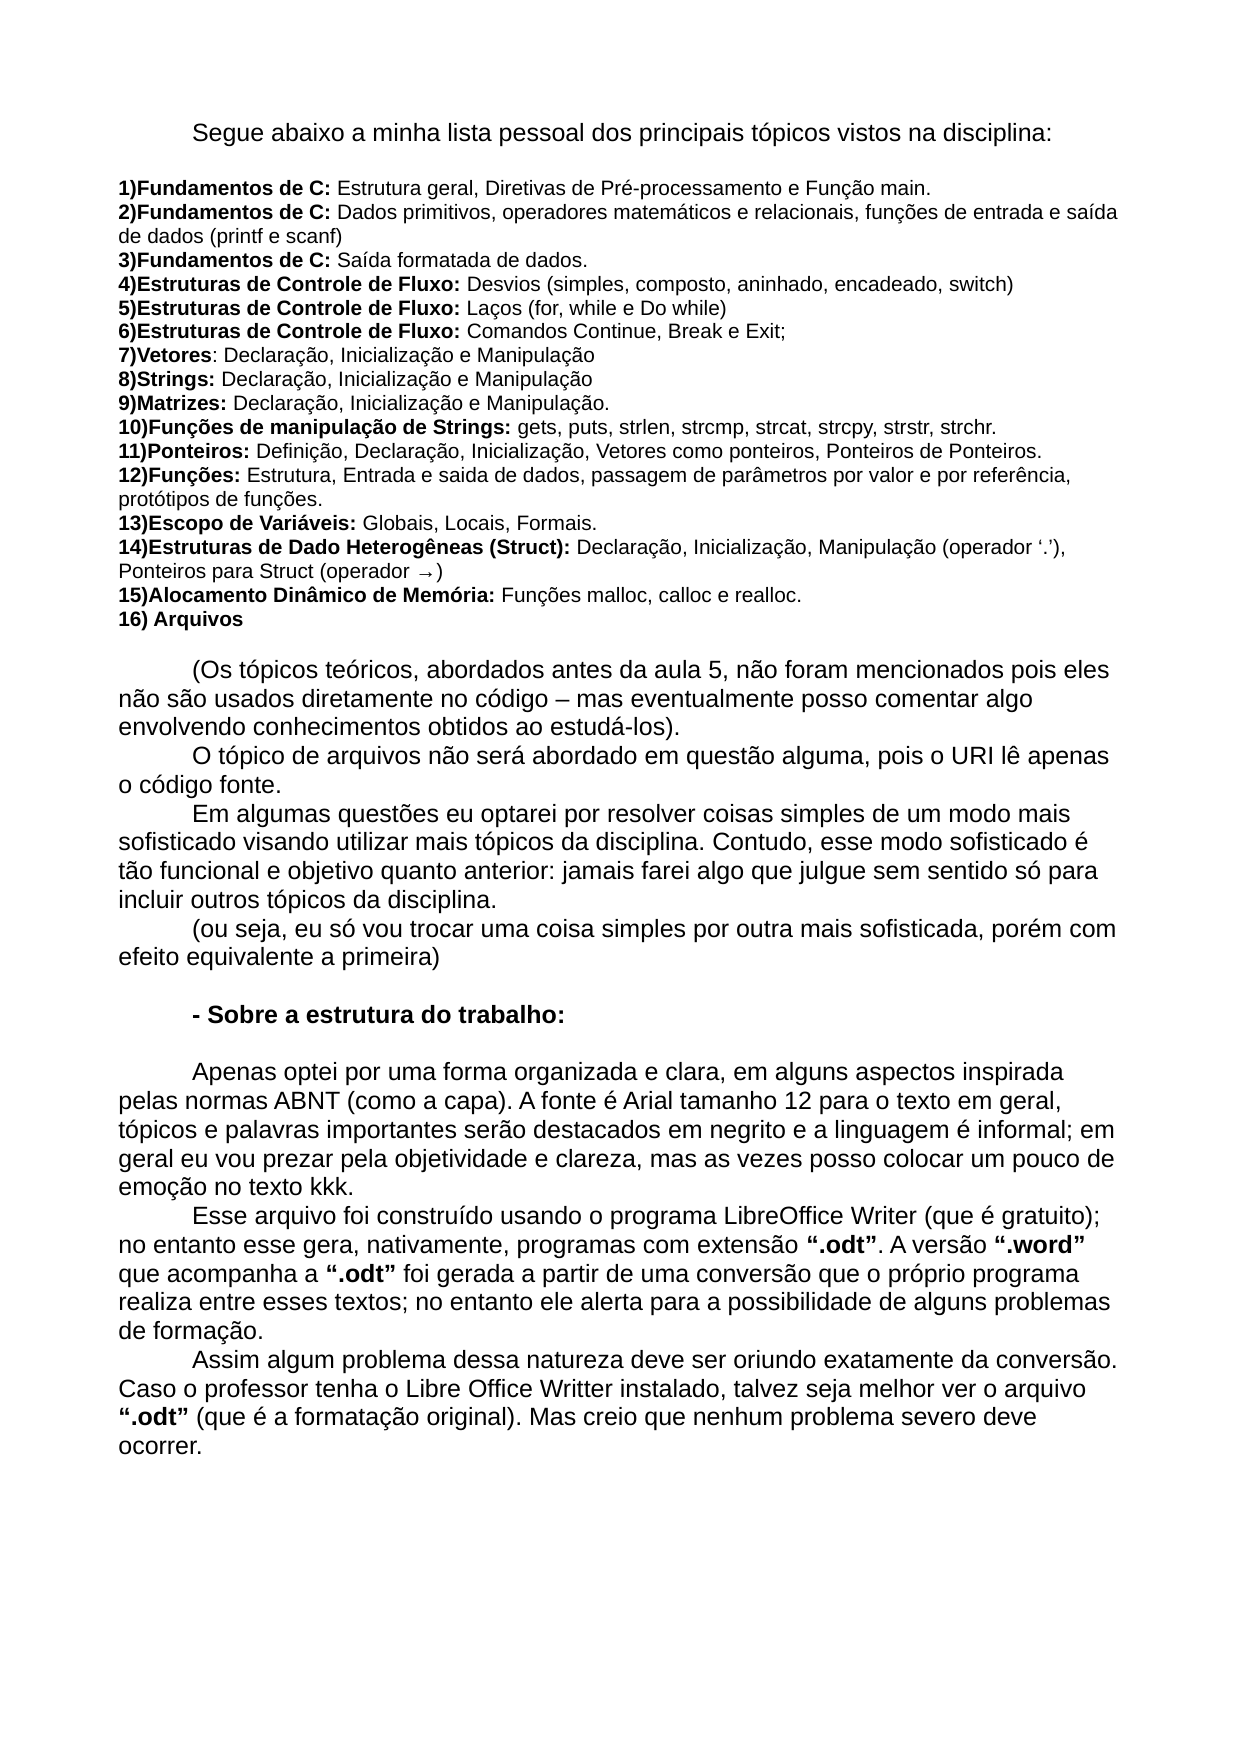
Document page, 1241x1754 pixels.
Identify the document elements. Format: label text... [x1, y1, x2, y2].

text 14)Estruturas de Dado Heterogêneas (Struct): Declaração, Inicialização, Manipulação (operador ‘.’), Ponteiros para Struct (operador →) [118, 535, 1122, 583]
text Segue abaixo a minha lista pessoal dos principais tópicos vistos na disciplina: [118, 118, 1122, 147]
text 1)Fundamentos de C: Estrutura geral, Diretivas de Pré-processamento e Função main. [118, 176, 1122, 199]
text 8)Strings: Declaração, Inicialização e Manipulação [118, 367, 1122, 391]
text 6)Estruturas de Controle de Fluxo: Comandos Continue, Break e Exit; [118, 319, 1122, 343]
text 15)Alocamento Dinâmico de Memória: Funções malloc, calloc e realloc. [118, 583, 1122, 607]
text 3)Fundamentos de C: Saída formatada de dados. [118, 247, 1122, 271]
text 9)Matrizes: Declaração, Inicialização e Manipulação. [118, 391, 1122, 415]
text Em algumas questões eu optarei por resolver coisas simples de um modo mais sofisticado visando utilizar mais tópicos da disciplina. Contudo, esse modo sofisticado é tão funcional e objetivo quanto anterior: jamais farei algo que julgue sem sentido só para incluir outros tópicos da disciplina. [118, 798, 1122, 913]
text 16) Arquivos [118, 607, 1122, 631]
text 4)Estruturas de Controle de Fluxo: Desvios (simples, composto, aninhado, encadeado, switch) [118, 271, 1122, 295]
text 11)Ponteiros: Definição, Declaração, Inicialização, Vetores como ponteiros, Ponteiros de Ponteiros. [118, 439, 1122, 463]
text Esse arquivo foi construído usando o programa LibreOffice Writer (que é gratuito); no entanto esse gera, nativamente, programas com extensão “.odt”. A versão “.word” que acompanha a “.odt” foi gerada a partir de uma conversão que o próprio programa realiza entre esses textos; no entanto ele alerta para a possibilidade de alguns problemas de formação. [118, 1201, 1122, 1345]
text 5)Estruturas de Controle de Fluxo: Laços (for, while e Do while) [118, 295, 1122, 319]
text 10)Funções de manipulação de Strings: gets, puts, strlen, strcmp, strcat, strcpy, strstr, strchr. [118, 415, 1122, 439]
text 12)Funções: Estrutura, Entrada e saida de dados, passagem de parâmetros por valor e por referência, protótipos de funções. [118, 463, 1122, 511]
text (Os tópicos teóricos, abordados antes da aula 5, não foram mencionados pois eles não são usados diretamente no código – mas eventualmente posso comentar algo envolvendo conhecimentos obtidos ao estudá-los). [118, 655, 1122, 741]
text 2)Fundamentos de C: Dados primitivos, operadores matemáticos e relacionais, funções de entrada e saída de dados (printf e scanf) [118, 199, 1122, 247]
text (ou seja, eu só vou trocar uma coisa simples por outra mais sofisticada, porém com efeito equivalente a primeira) [118, 913, 1122, 971]
text 7)Vetores: Declaração, Inicialização e Manipulação [118, 343, 1122, 367]
text O tópico de arquivos não será abordado em questão alguma, pois o URI lê apenas o código fonte. [118, 741, 1122, 798]
text Apenas optei por uma forma organizada e clara, em alguns aspectos inspirada pelas normas ABNT (como a capa). A fonte é Arial tamanho 12 para o texto em geral, tópicos e palavras importantes serão destacados em negrito e a linguagem é informal; em geral eu vou prezar pela objetividade e clareza, mas as vezes posso colocar um pouco de emoção no texto kkk. [118, 1057, 1122, 1201]
text - Sobre a estrutura do trabalho: [118, 1000, 1122, 1028]
text Assim algum problema dessa natureza deve ser oriundo exatamente da conversão. Caso o professor tenha o Libre Office Writter instalado, talvez seja melhor ver o arquivo “.odt” (que é a formatação original). Mas creio que nenhum problema severo deve ocorrer. [118, 1345, 1122, 1460]
text 13)Escopo de Variáveis: Globais, Locais, Formais. [118, 511, 1122, 535]
